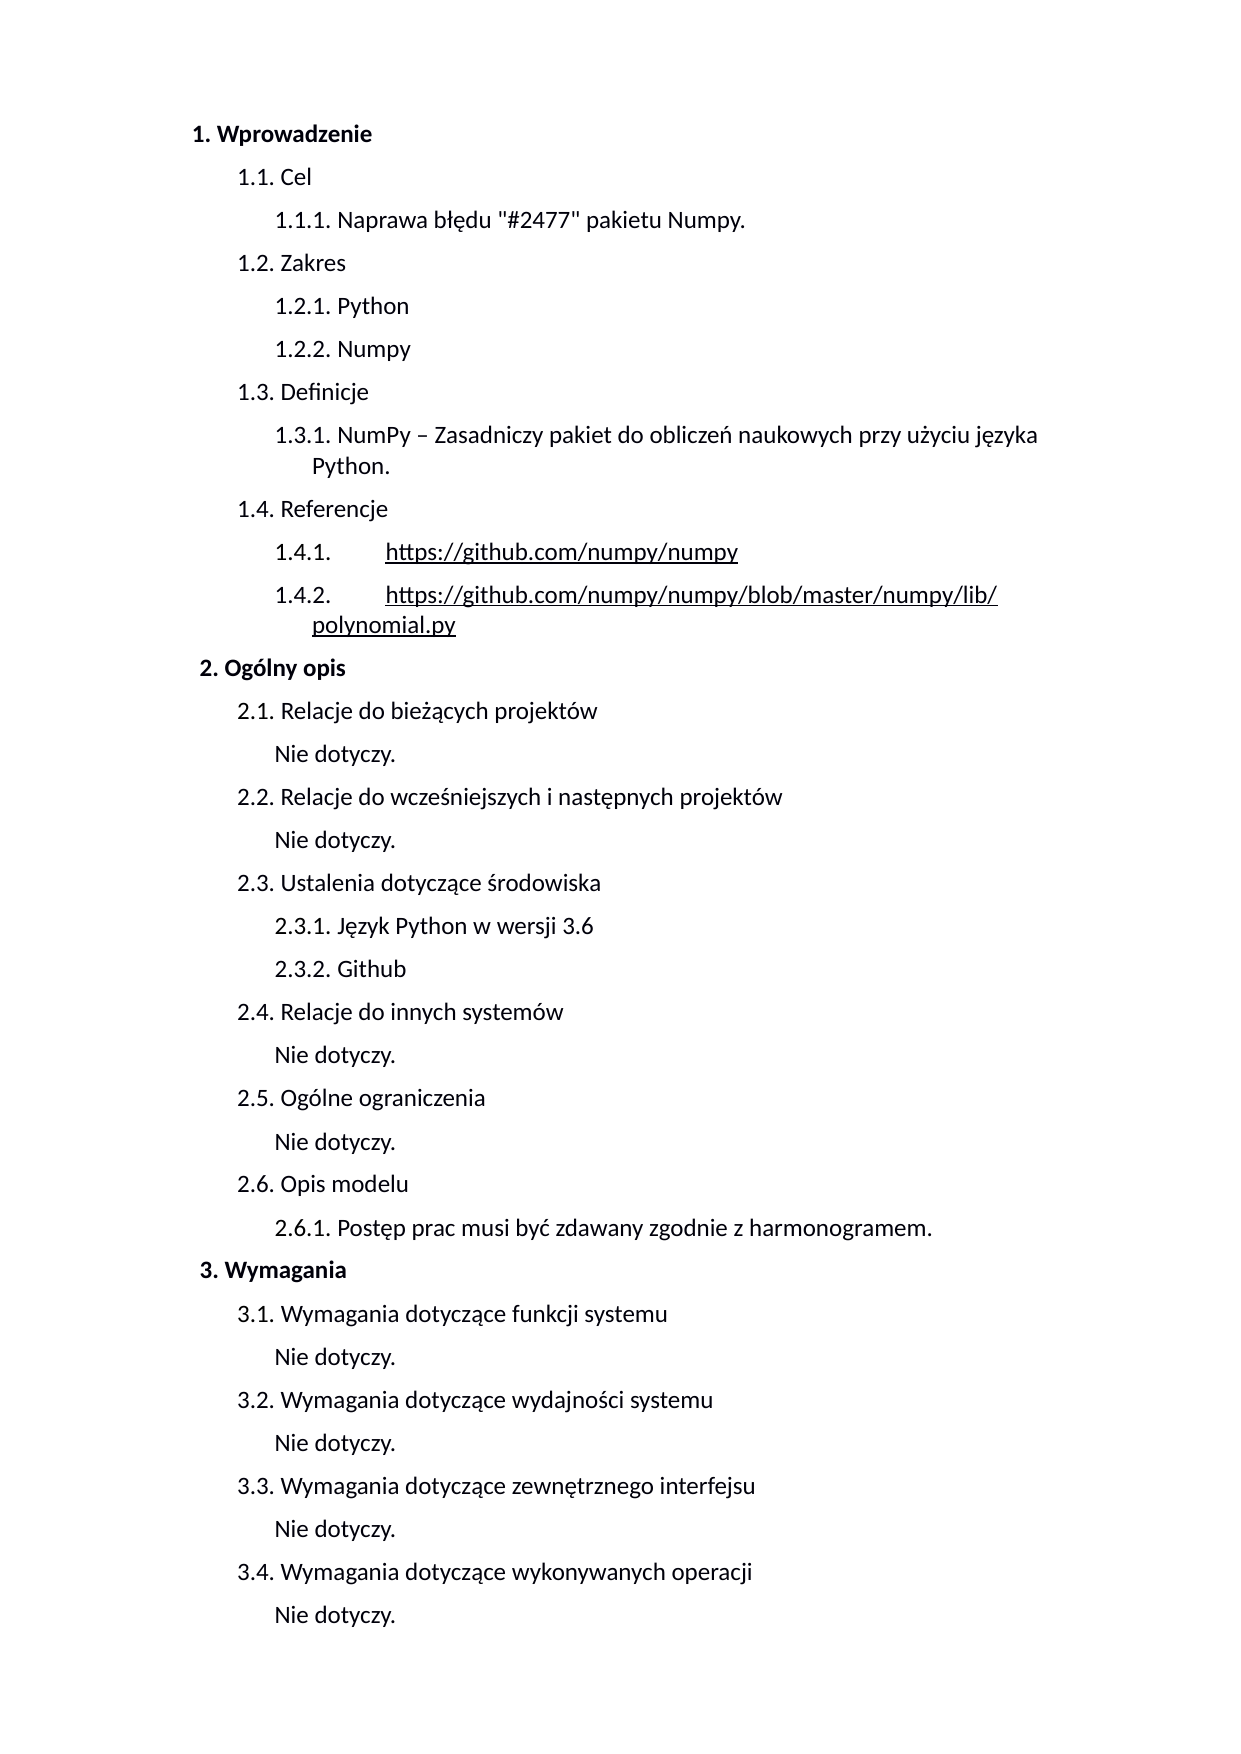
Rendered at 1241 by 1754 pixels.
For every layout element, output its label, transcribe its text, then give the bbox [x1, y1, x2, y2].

text 3.2. Wymagania dotyczące wydajności systemu [237, 1384, 1122, 1414]
list https://github.com/numpy/numpy [274, 536, 1122, 566]
text 2. Ogólny opis [199, 652, 1122, 683]
text 1.4. Referencje [237, 493, 1122, 523]
text Nie dotyczy. [274, 824, 1122, 855]
text 1. Wprowadzenie [118, 118, 1122, 149]
text 2.3.2. Github [274, 953, 1122, 984]
text Nie dotyczy. [274, 1513, 1122, 1543]
text 1.1. Cel [237, 161, 1122, 192]
text 2.2. Relacje do wcześniejszych i następnych projektów [237, 781, 1122, 812]
text 2.1. Relacje do bieżących projektów [237, 695, 1122, 726]
text 2.6. Opis modelu [237, 1169, 1122, 1199]
text 1.2.1. Python [274, 290, 1122, 321]
text Nie dotyczy. [274, 1039, 1122, 1070]
text 2.5. Ogólne ograniczenia [237, 1083, 1122, 1113]
text 2.4. Relacje do innych systemów [237, 997, 1122, 1027]
text Nie dotyczy. [274, 1341, 1122, 1371]
text 3.4. Wymagania dotyczące wykonywanych operacji [237, 1556, 1122, 1586]
text 3. Wymagania [199, 1255, 1122, 1285]
text 1.3. Definicje [237, 376, 1122, 407]
text 2.3. Ustalenia dotyczące środowiska [237, 867, 1122, 898]
text 2.3.1. Język Python w wersji 3.6 [274, 911, 1122, 941]
text 3.3. Wymagania dotyczące zewnętrznego interfejsu [237, 1470, 1122, 1500]
text 1.2. Zakres [237, 247, 1122, 278]
text 1.3.1. NumPy – Zasadniczy pakiet do obliczeń naukowych przy użyciu języka Python. [274, 419, 1122, 480]
text Nie dotyczy. [274, 1599, 1122, 1629]
text 2.6.1. Postęp prac musi być zdawany zgodnie z harmonogramem. [274, 1212, 1122, 1242]
text Nie dotyczy. [274, 738, 1122, 769]
text 3.1. Wymagania dotyczące funkcji systemu [237, 1298, 1122, 1328]
text Nie dotyczy. [274, 1126, 1122, 1156]
list https://github.com/numpy/numpy/blob/master/numpy/lib/polynomial.py [274, 579, 1122, 640]
text 1.1.1. Naprawa błędu "#2477" pakietu Numpy. [274, 204, 1122, 235]
text Nie dotyczy. [274, 1427, 1122, 1457]
text 1.2.2. Numpy [274, 333, 1122, 364]
